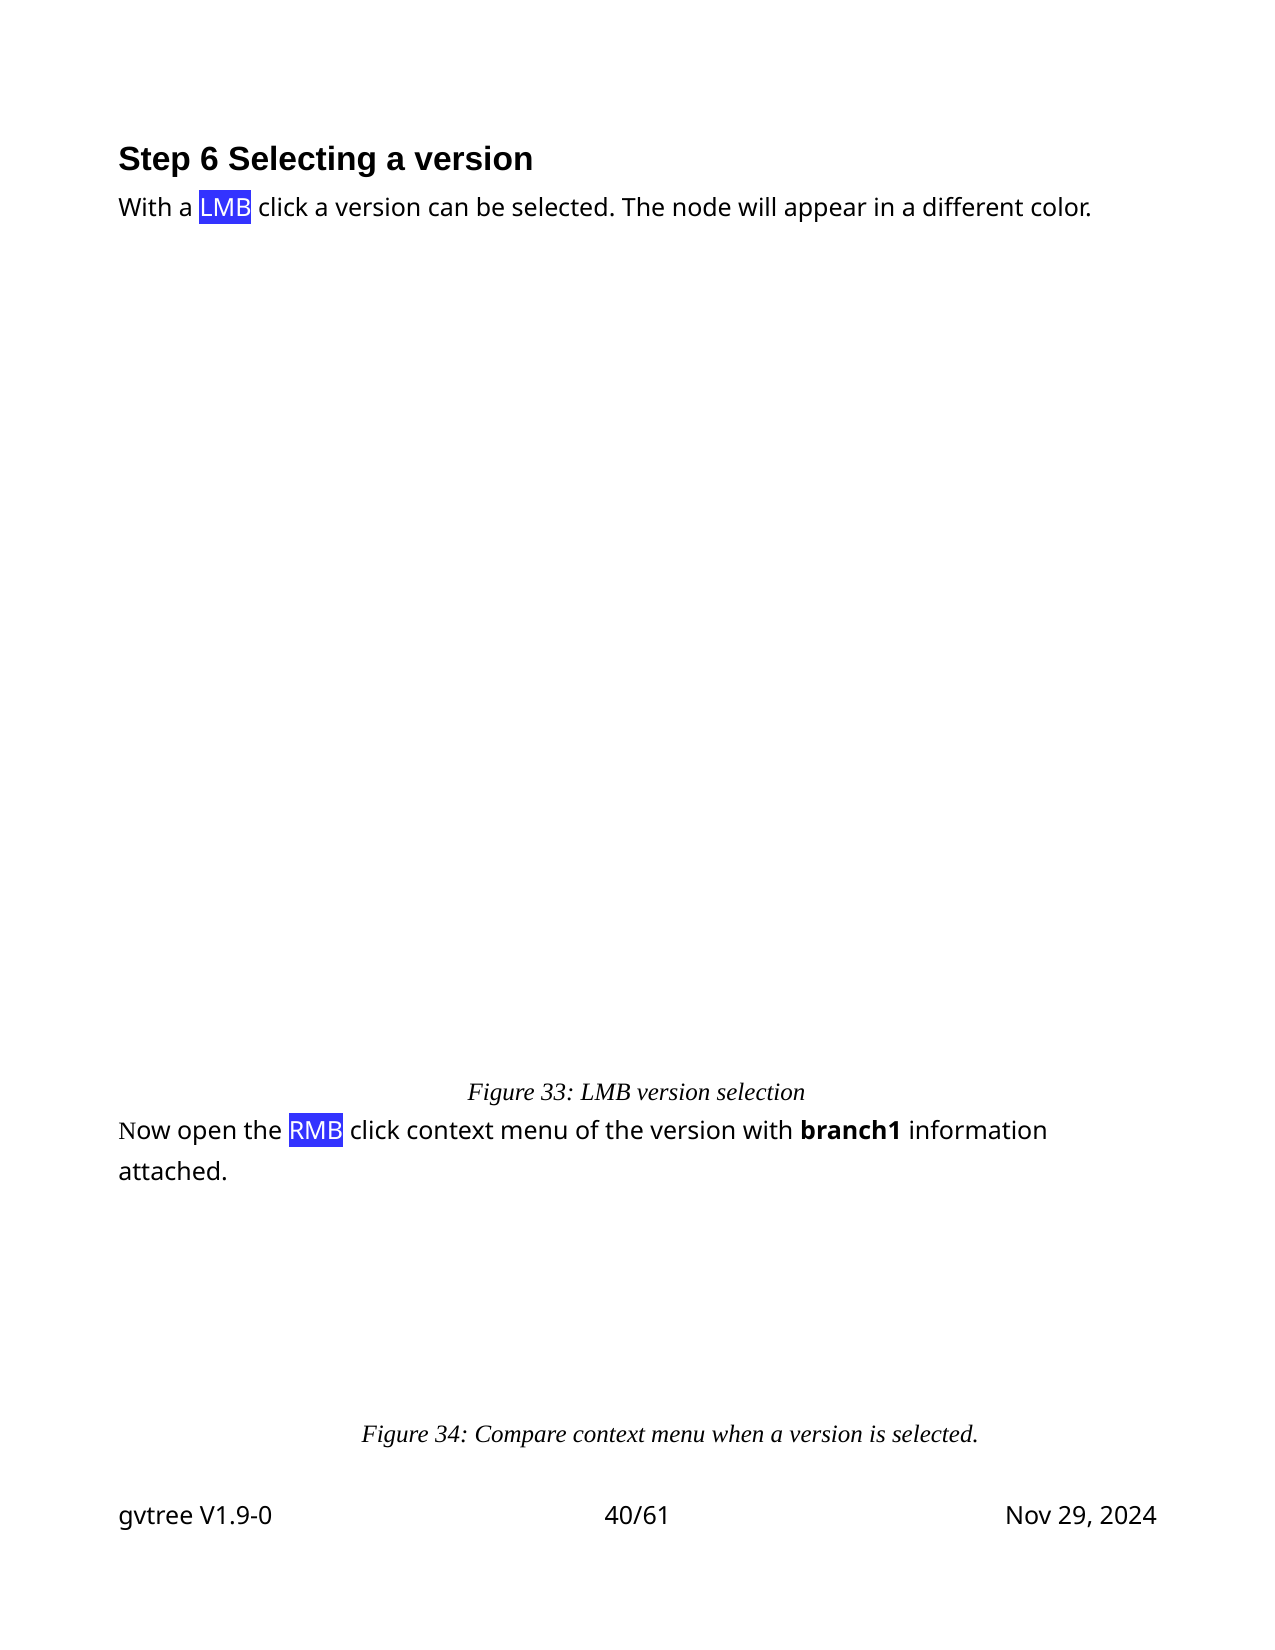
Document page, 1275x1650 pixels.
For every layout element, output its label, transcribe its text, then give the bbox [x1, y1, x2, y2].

text [118, 258, 1157, 1077]
text Figure 34: Compare context menu when a version is selected. [355, 1419, 987, 1448]
text Figure 33: LMB version selection [118, 1077, 1157, 1106]
text Now open the RMB click context menu of the version with branch1 information attached. [118, 1106, 1157, 1187]
subtitle Step 6 Selecting a version [118, 139, 1157, 178]
text With a LMB click a version can be selected. The node will appear in a different color. [118, 190, 1157, 224]
